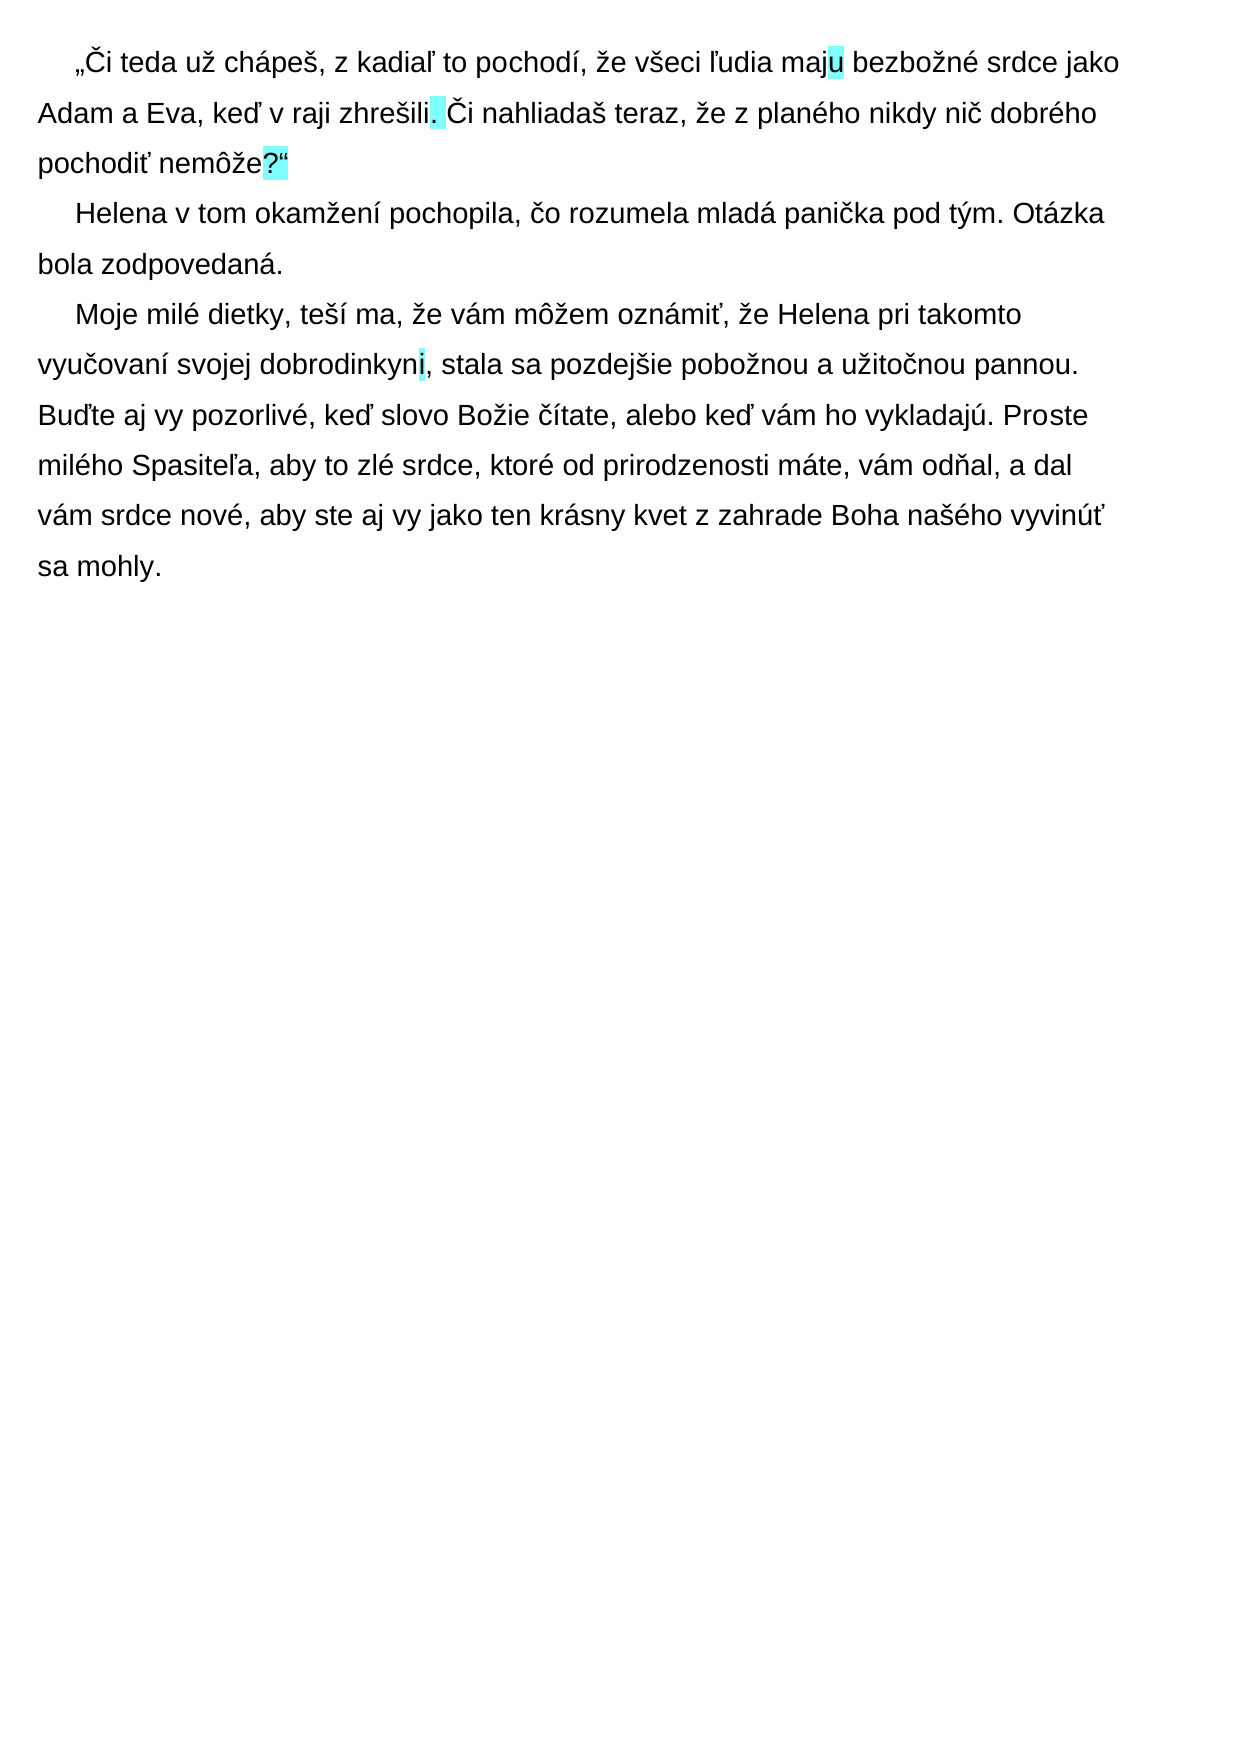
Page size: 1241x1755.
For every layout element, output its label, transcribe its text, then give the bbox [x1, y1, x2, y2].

text Moje milé dietky, teší ma, že vám môžem oznámiť, že Helena pri takomto vyučovaní svojej dobrodinkyni, stala sa pozdejšie pobožnou a užitočnou pannou. Buďte aj vy pozorlivé, keď slovo Božie čítate, alebo keď vám ho vykladajú. Pro­ste milého Spasiteľa, aby to zlé srdce, ktoré od prirodzenosti máte, vám odňal, a dal vám srdce nové, aby ste aj vy jako ten krásny kvet z zahrade Boha našého vyvinúť sa mohly. [37, 297, 1130, 582]
text „Či teda už chápeš, z kadiaľ to po­chodí, že všeci ľudia maju bezbožné srdce jako Adam a Eva, keď v raji zhrešili. Či nahliadaš teraz, že z planého nikdy nič dobrého pochodiť nemôže?“ [37, 46, 1130, 180]
text Helena v tom okamžení pochopila, čo rozumela mladá panička pod tým. Otázka bola zodpovedaná. [37, 196, 1130, 280]
